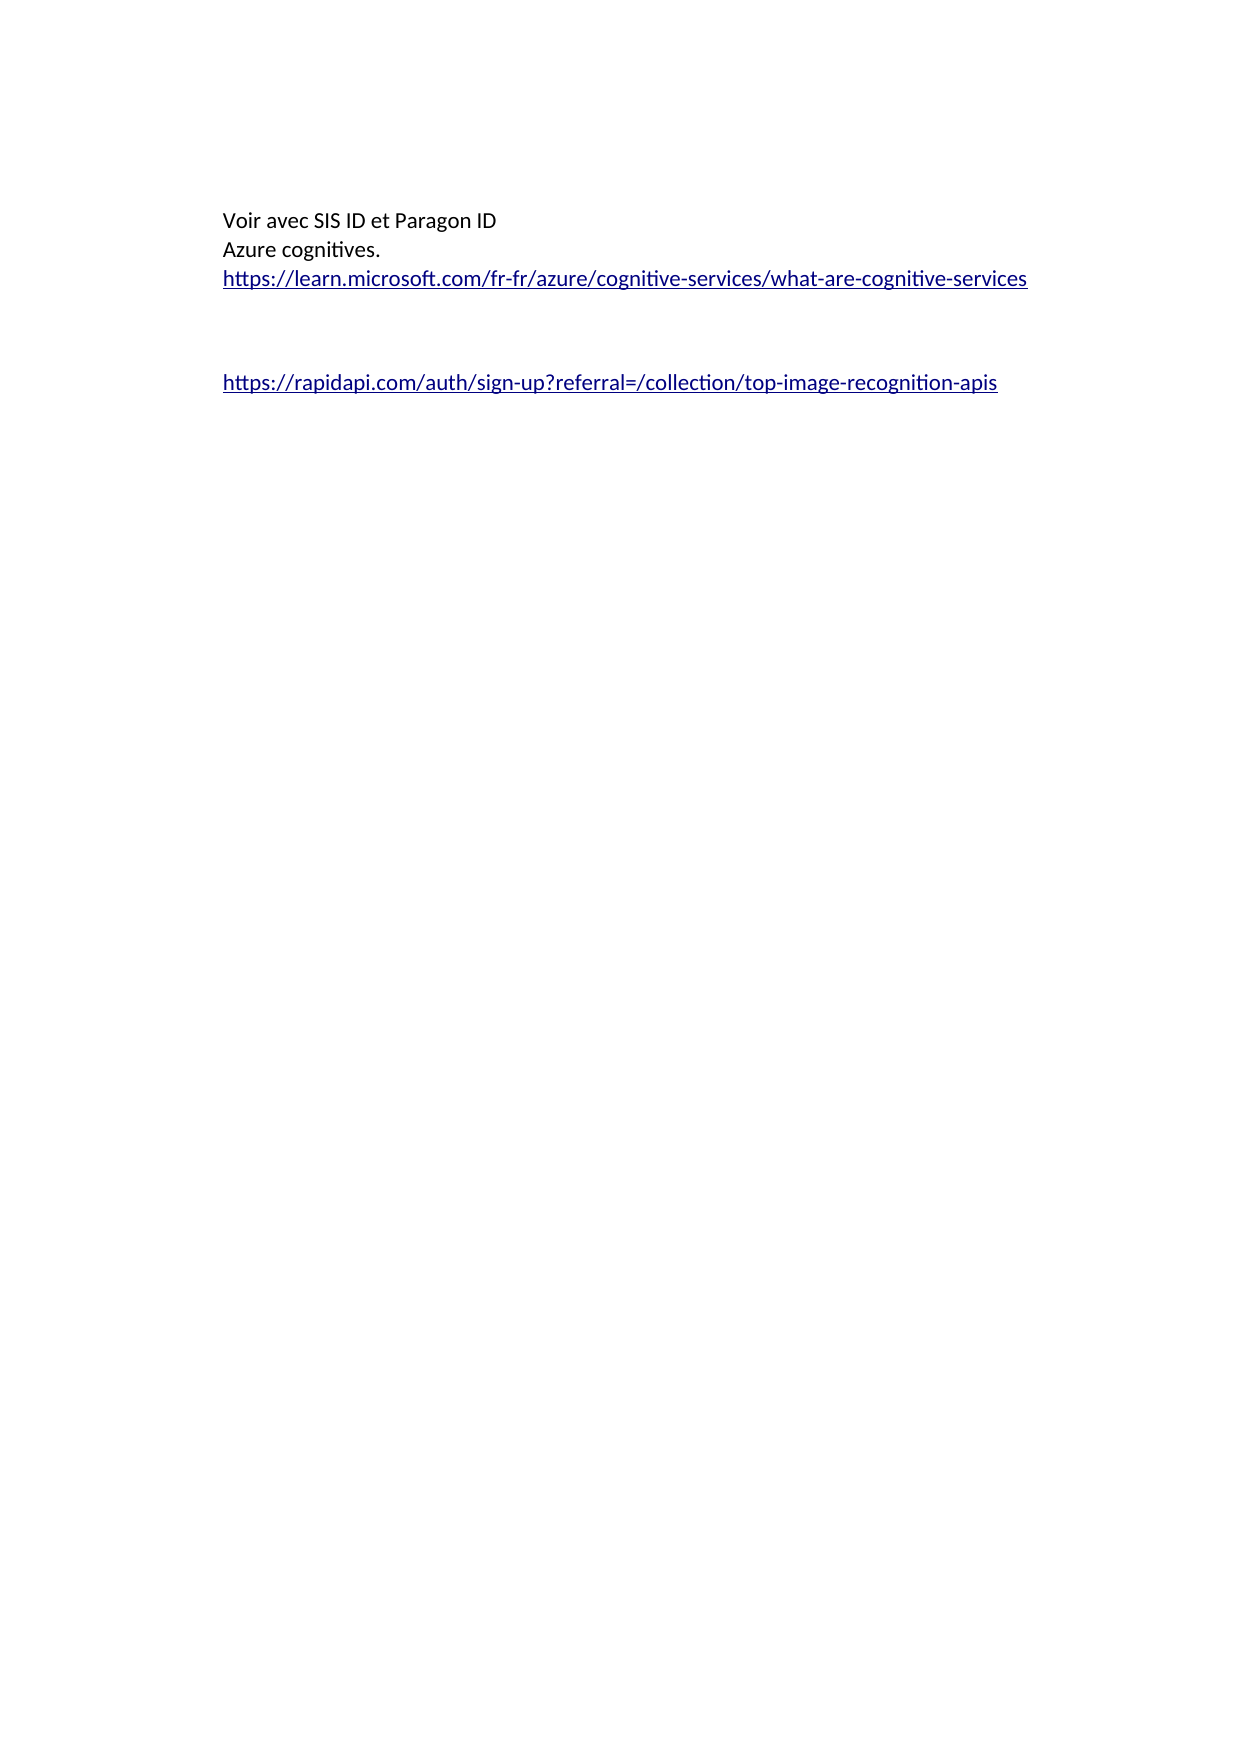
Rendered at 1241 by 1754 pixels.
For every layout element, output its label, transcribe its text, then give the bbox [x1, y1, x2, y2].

list Azure cognitives. [223, 235, 1093, 263]
list Voir avec SIS ID et Paragon ID [223, 206, 1093, 234]
list https://learn.microsoft.com/fr-fr/azure/cognitive-services/what-are-cognitive-services [223, 264, 1093, 292]
text https://rapidapi.com/auth/sign-up?referral=/collection/top-image-recognition-apis [149, 368, 1093, 396]
